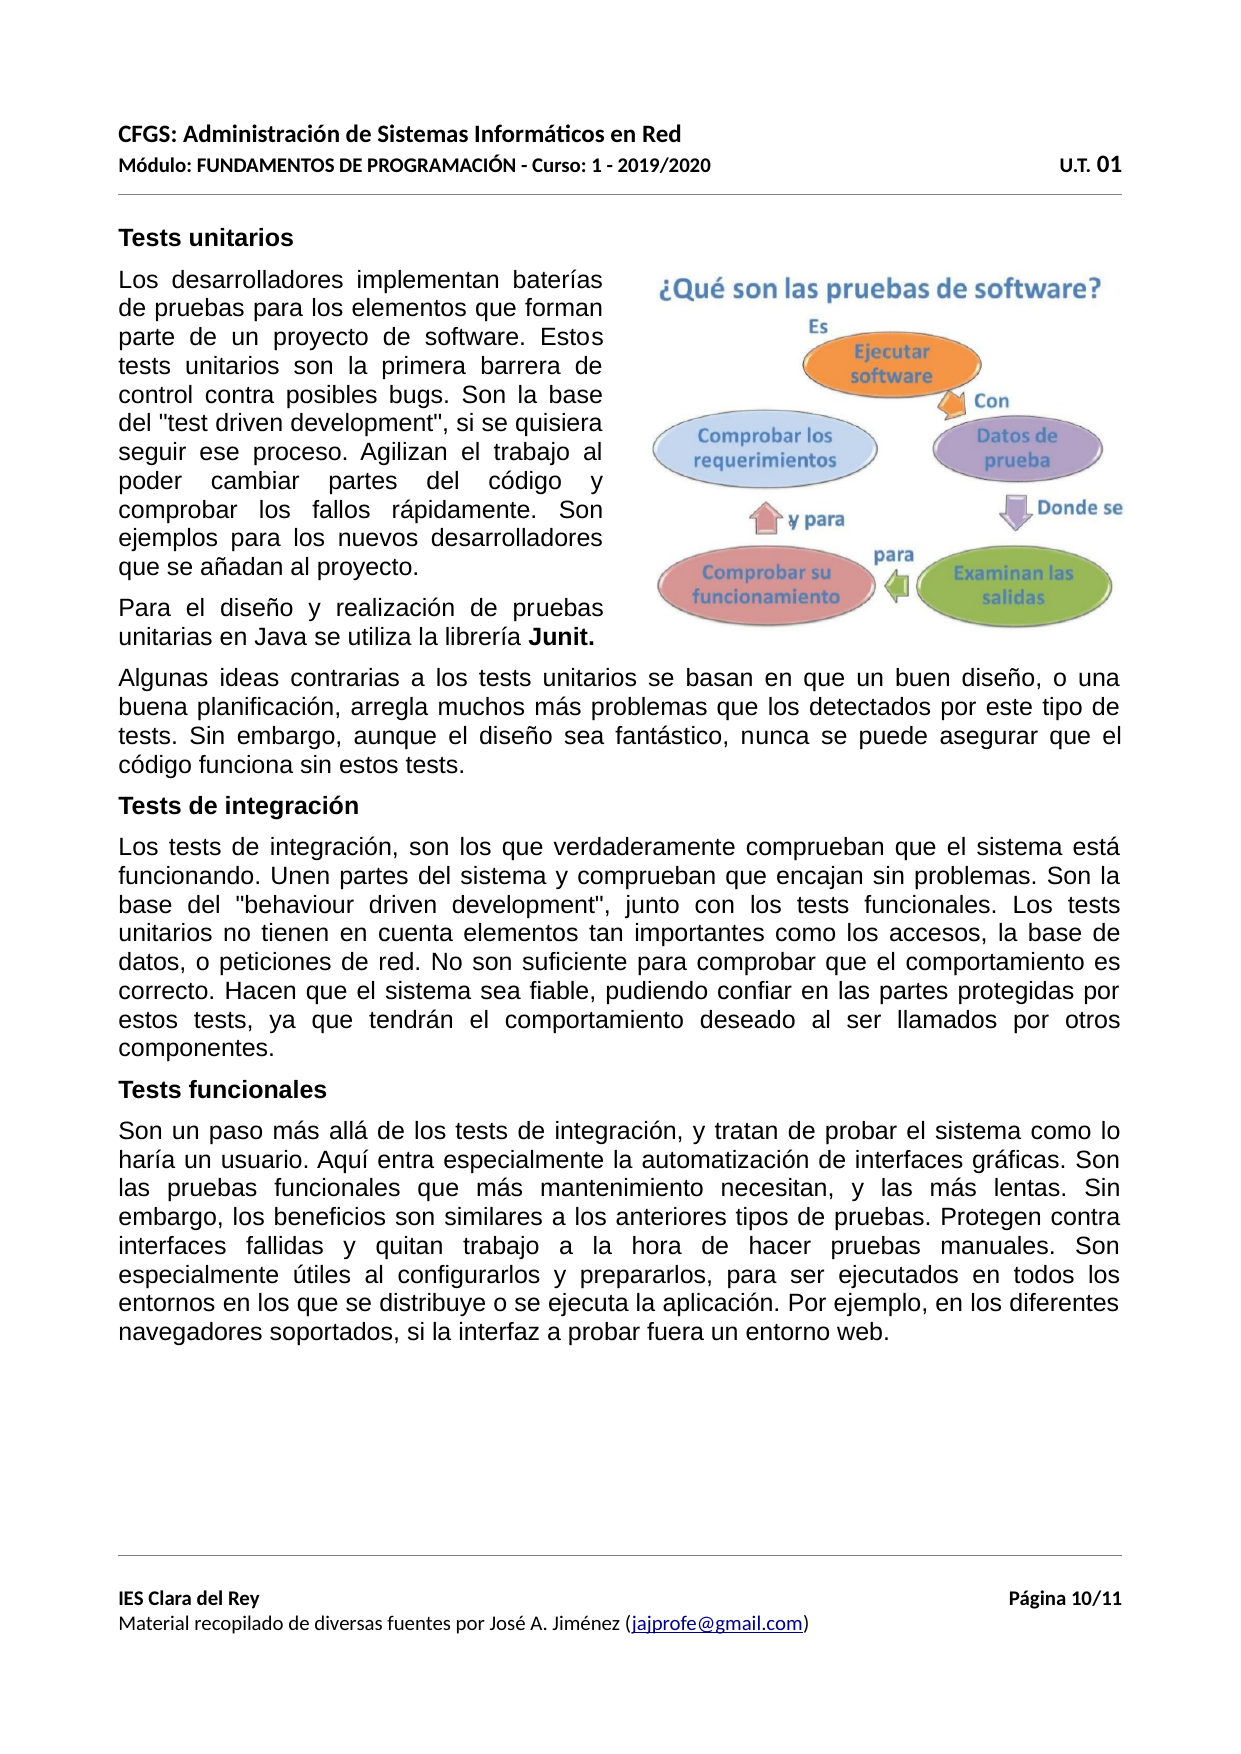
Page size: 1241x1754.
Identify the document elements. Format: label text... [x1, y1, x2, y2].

text Algunas ideas contrarias a los tests unitarios se basan en que un buen diseño, o una buena planificación, arregla muchos más problemas que los detectados por este tipo de tests. Sin embargo, aunque el diseño sea fantástico, nunca se puede asegurar que el código funciona sin estos tests. [118, 663, 1122, 778]
text Los tests de integración, son los que verdaderamente comprueban que el sistema está funcionando. Unen partes del sistema y comprueban que encajan sin problemas. Son la base del "behaviour driven development", junto con los tests funcionales. Los tests unitarios no tienen en cuenta elementos tan importantes como los accesos, la base de datos, o peticiones de red. No son suficiente para comprobar que el comportamiento es correcto. Hacen que el sistema sea fiable, pudiendo confiar en las partes protegidas por estos tests, ya que tendrán el comportamiento deseado al ser llamados por otros componentes. [118, 832, 1122, 1062]
picture [633, 271, 1128, 631]
text Tests unitarios [118, 223, 1122, 252]
text Tests de integración [118, 791, 1122, 819]
text Son un paso más allá de los tests de integración, y tratan de probar el sistema como lo haría un usuario. Aquí entra especialmente la automatización de interfaces gráficas. Son las pruebas funcionales que más mantenimiento necesitan, y las más lentas. Sin embargo, los beneficios son similares a los anteriores tipos de pruebas. Protegen contra interfaces fallidas y quitan trabajo a la hora de hacer pruebas manuales. Son especialmente útiles al configurarlos y prepararlos, para ser ejecutados en todos los entornos en los que se distribuye o se ejecuta la aplicación. Por ejemplo, en los diferentes navegadores soportados, si la interfaz a probar fuera un entorno web. [118, 1116, 1122, 1346]
text Tests funcionales [118, 1074, 1122, 1103]
text Para el diseño y realización de pruebas unitarias en Java se utiliza la librería Junit. [118, 593, 1122, 651]
text Los desarrolladores implementan baterías de pruebas para los elementos que forman parte de un proyecto de software. Estos tests unitarios son la primera barrera de control contra posibles bugs. Son la base del "test driven development", si se quisiera seguir ese proceso. Agilizan el trabajo al poder cambiar partes del código y comprobar los fallos rápidamente. Son ejemplos para los nuevos desarrolladores que se añadan al proyecto. [118, 264, 1122, 581]
